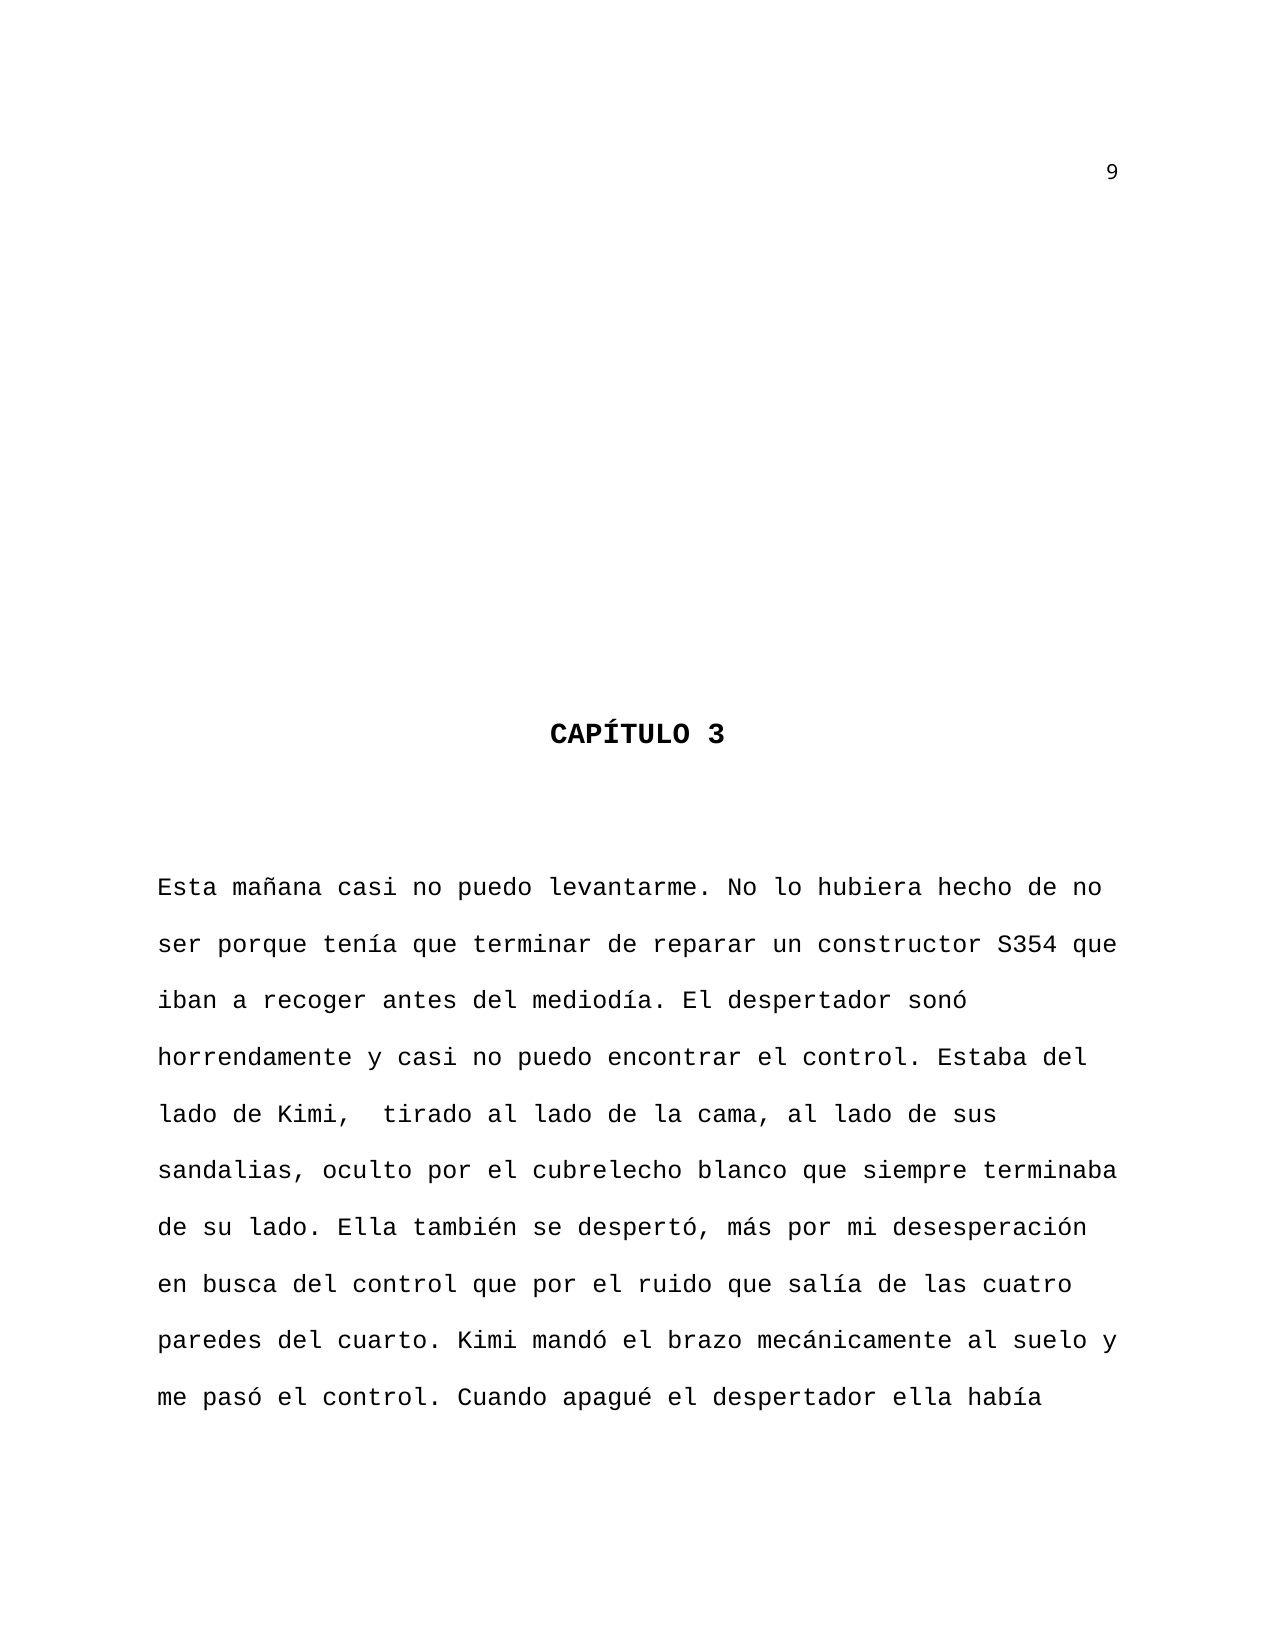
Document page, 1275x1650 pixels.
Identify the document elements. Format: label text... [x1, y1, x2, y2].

title Capítulo 3 [148, 719, 1127, 752]
text Esta mañana casi no puedo levantarme. No lo hubiera hecho de no ser porque tenía que terminar de reparar un constructor S354 que iban a recoger antes del mediodía. El despertador sonó horrendamente y casi no puedo encontrar el control. Estaba del lado de Kimi, tirado al lado de la cama, al lado de sus sandalias, oculto por el cubrelecho blanco que siempre terminaba de su lado. Ella también se despertó, más por mi desesperación en busca del control que por el ruido que salía de las cuatro paredes del cuarto. Kimi mandó el brazo mecánicamente al suelo y me pasó el control. Cuando apagué el despertador ella había [157, 874, 1118, 1413]
